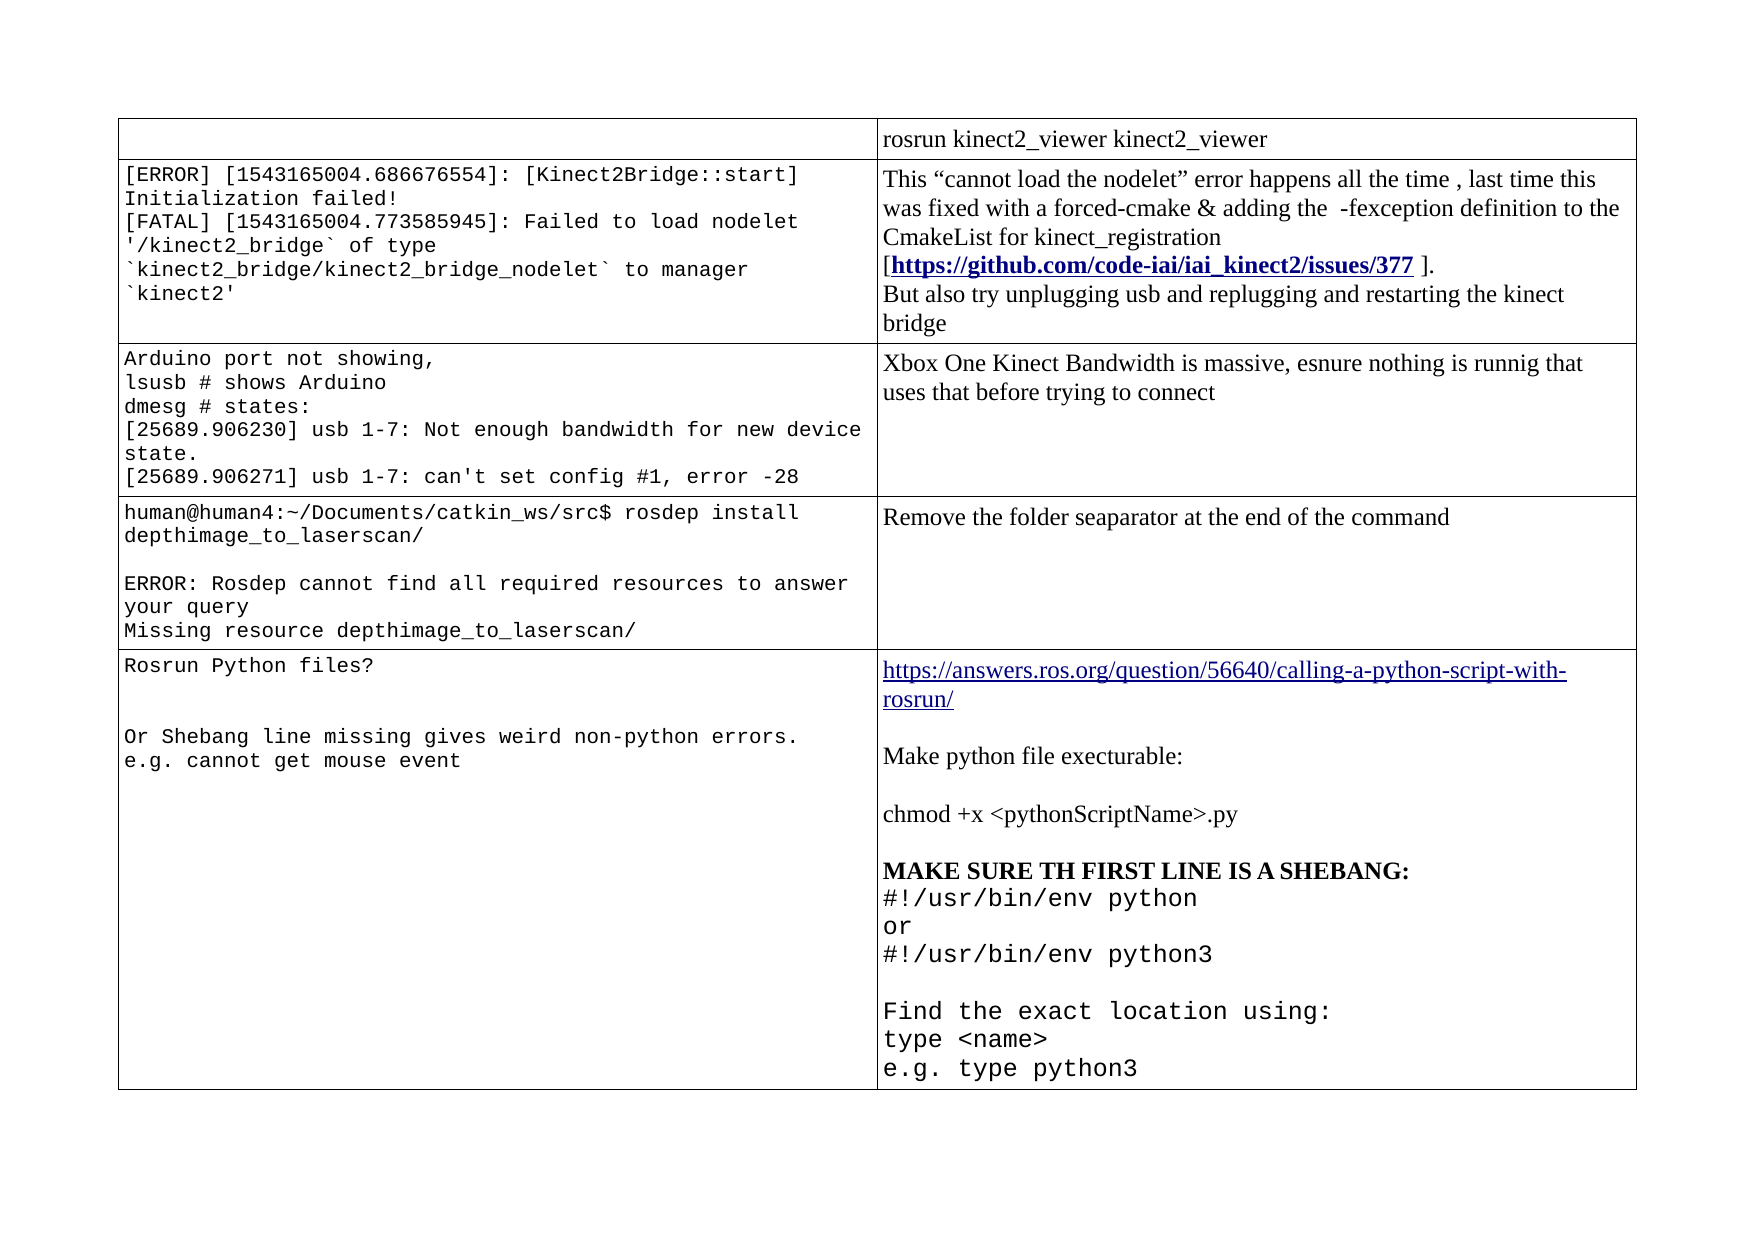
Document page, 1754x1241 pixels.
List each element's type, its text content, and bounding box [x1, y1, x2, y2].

table_cell Xbox One Kinect Bandwidth is massive, esnure nothing is runnig that uses that before trying to connect [878, 344, 1636, 496]
table_cell human@human4:~/Documents/catkin_ws/src$ rosdep install depthimage_to_laserscan/ ERROR: Rosdep cannot find all required resources to answer your query Missing resource depthimage_to_laserscan/ [119, 497, 877, 649]
table_cell [119, 119, 877, 158]
table_cell This “cannot load the nodelet” error happens all the time , last time this was fixed with a forced-cmake & adding the -fexception definition to the CmakeList for kinect_registration [https://github.com/code-iai/iai_kinect2/issues/377 ]. But also try unplugging usb and replugging and restarting the kinect bridge [878, 160, 1636, 342]
table_cell Arduino port not showing, lsusb # shows Arduino dmesg # states: [25689.906230] usb 1-7: Not enough bandwidth for new device state. [25689.906271] usb 1-7: can't set config #1, error -28 [119, 344, 877, 496]
table_cell Remove the folder seaparator at the end of the command [878, 497, 1636, 649]
table_cell https://answers.ros.org/question/56640/calling-a-python-script-with-rosrun/ Make python file execturable: chmod +x <pythonScriptName>.py MAKE SURE TH FIRST LINE IS A SHEBANG: #!/usr/bin/env python or #!/usr/bin/env python3 Find the exact location using: type <name> e.g. type python3 [878, 650, 1636, 1089]
table_cell rosrun kinect2_viewer kinect2_viewer [878, 119, 1636, 158]
table_cell Rosrun Python files? Or Shebang line missing gives weird non-python errors. e.g. cannot get mouse event [119, 650, 877, 1089]
table_cell [ERROR] [1543165004.686676554]: [Kinect2Bridge::start] Initialization failed! [FATAL] [1543165004.773585945]: Failed to load nodelet '/kinect2_bridge` of type `kinect2_bridge/kinect2_bridge_nodelet` to manager `kinect2' [119, 160, 877, 342]
